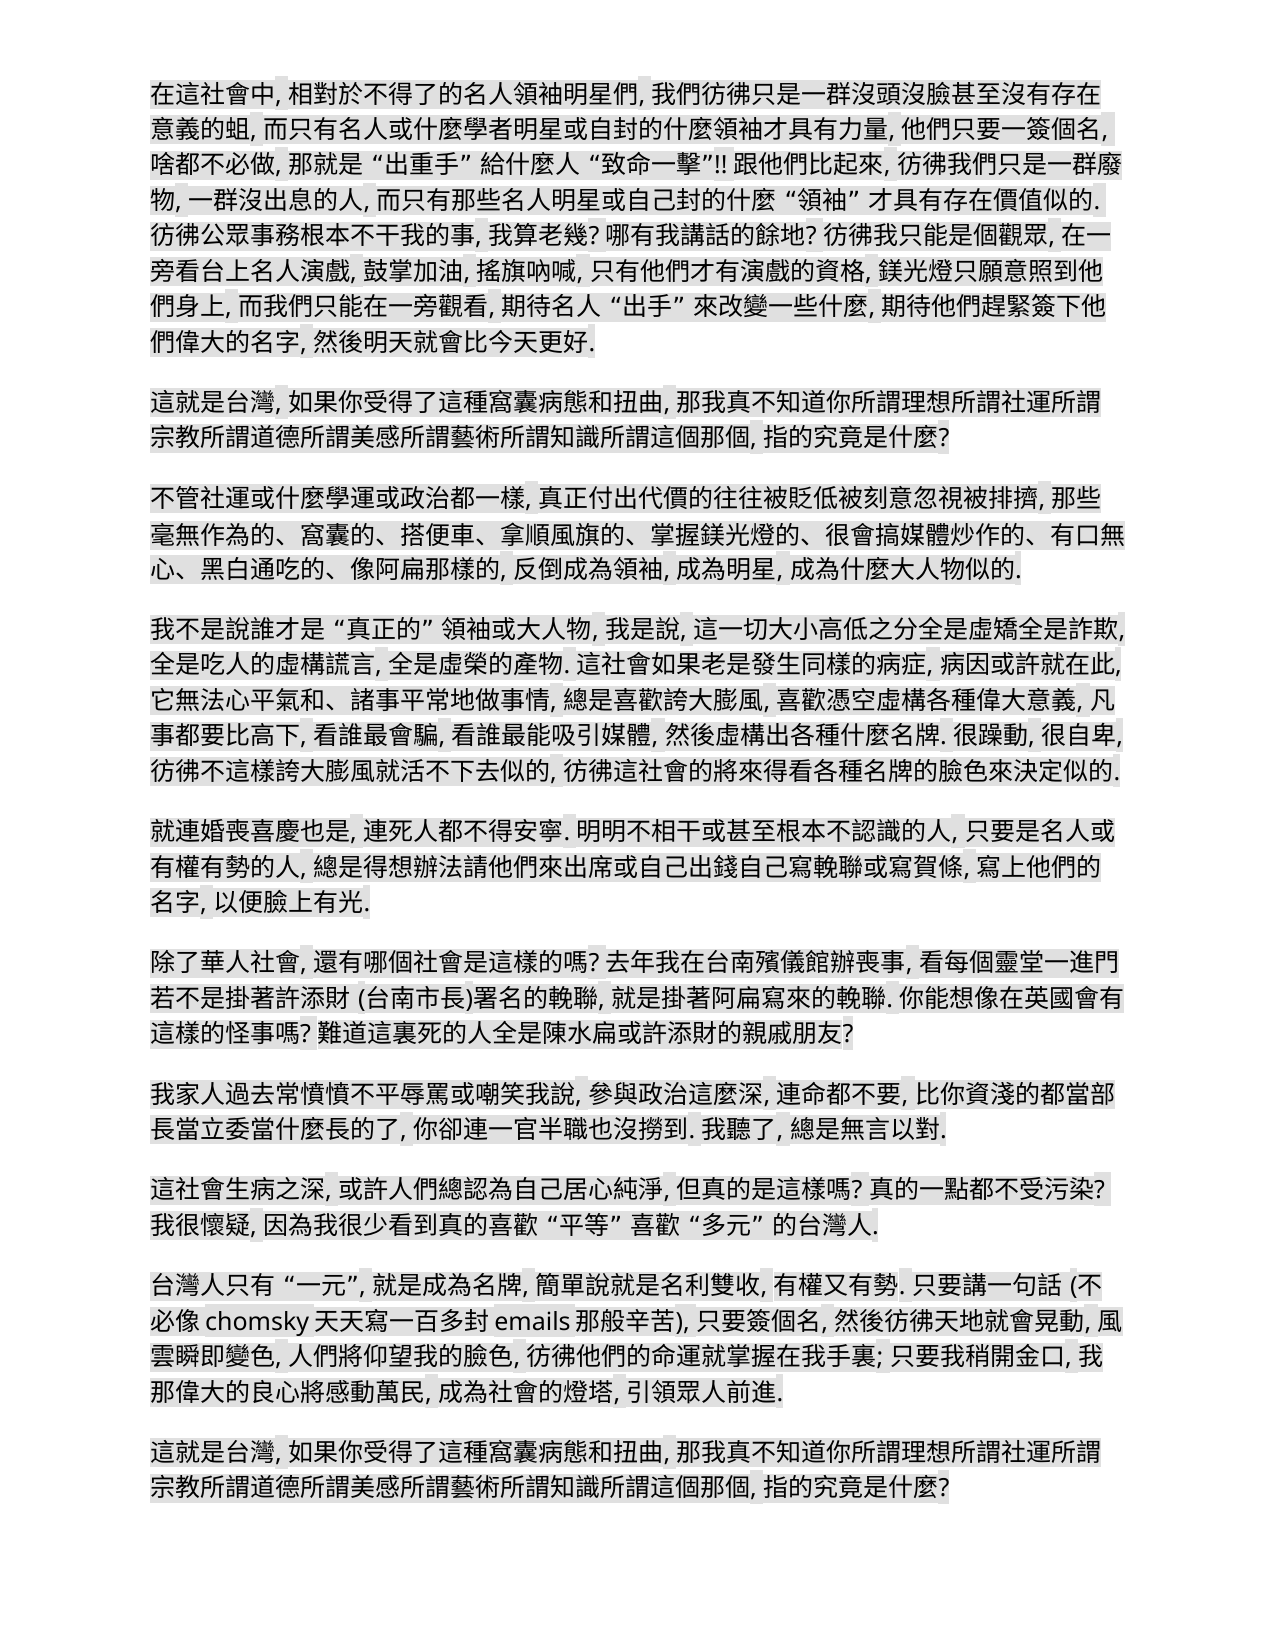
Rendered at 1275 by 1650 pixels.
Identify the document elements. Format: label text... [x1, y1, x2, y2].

text 在這社會中, 相對於不得了的名人領袖明星們, 我們彷彿只是一群沒頭沒臉甚至沒有存在意義的蛆, 而只有名人或什麼學者明星或自封的什麼領袖才具有力量, 他們只要一簽個名, 啥都不必做, 那就是 “出重手” 給什麼人 “致命一擊”!! 跟他們比起來, 彷彿我們只是一群廢物, 一群沒出息的人, 而只有那些名人明星或自己封的什麼 “領袖” 才具有存在價值似的. 彷彿公眾事務根本不干我的事, 我算老幾? 哪有我講話的餘地? 彷彿我只能是個觀眾, 在一旁看台上名人演戲, 鼓掌加油, 搖旗吶喊, 只有他們才有演戲的資格, 鎂光燈只願意照到他們身上, 而我們只能在一旁觀看, 期待名人 “出手” 來改變一些什麼, 期待他們趕緊簽下他們偉大的名字, 然後明天就會比今天更好. [150, 75, 1125, 358]
text 這就是台灣, 如果你受得了這種窩囊病態和扭曲, 那我真不知道你所謂理想所謂社運所謂宗教所謂道德所謂美感所謂藝術所謂知識所謂這個那個, 指的究竟是什麼? [150, 383, 1125, 454]
text 我不是說誰才是 “真正的” 領袖或大人物, 我是說, 這一切大小高低之分全是虛矯全是詐欺, 全是吃人的虛構謊言, 全是虛榮的產物. 這社會如果老是發生同樣的病症, 病因或許就在此, 它無法心平氣和、諸事平常地做事情, 總是喜歡誇大膨風, 喜歡憑空虛構各種偉大意義, 凡事都要比高下, 看誰最會騙, 看誰最能吸引媒體, 然後虛構出各種什麼名牌. 很躁動, 很自卑, 彷彿不這樣誇大膨風就活不下去似的, 彷彿這社會的將來得看各種名牌的臉色來決定似的. [150, 610, 1125, 787]
text 就連婚喪喜慶也是, 連死人都不得安寧. 明明不相干或甚至根本不認識的人, 只要是名人或有權有勢的人, 總是得想辦法請他們來出席或自己出錢自己寫輓聯或寫賀條, 寫上他們的名字, 以便臉上有光. [150, 812, 1125, 919]
text 這社會生病之深, 或許人們總認為自己居心純淨, 但真的是這樣嗎? 真的一點都不受污染? 我很懷疑, 因為我很少看到真的喜歡 “平等” 喜歡 “多元” 的台灣人. [150, 1171, 1125, 1242]
text 除了華人社會, 還有哪個社會是這樣的嗎? 去年我在台南殯儀館辦喪事, 看每個靈堂一進門若不是掛著許添財 (台南市長)署名的輓聯, 就是掛著阿扁寫來的輓聯. 你能想像在英國會有這樣的怪事嗎? 難道這裏死的人全是陳水扁或許添財的親戚朋友? [150, 944, 1125, 1050]
text 我家人過去常憤憤不平辱罵或嘲笑我說, 參與政治這麼深, 連命都不要, 比你資淺的都當部長當立委當什麼長的了, 你卻連一官半職也沒撈到. 我聽了, 總是無言以對. [150, 1075, 1125, 1146]
text 台灣人只有 “一元”, 就是成為名牌, 簡單說就是名利雙收, 有權又有勢. 只要講一句話 (不必像chomsky天天寫一百多封emails那般辛苦), 只要簽個名, 然後彷彿天地就會晃動, 風雲瞬即變色, 人們將仰望我的臉色, 彷彿他們的命運就掌握在我手裏; 只要我稍開金口, 我那偉大的良心將感動萬民, 成為社會的燈塔, 引領眾人前進. [150, 1267, 1125, 1408]
text 這就是台灣, 如果你受得了這種窩囊病態和扭曲, 那我真不知道你所謂理想所謂社運所謂宗教所謂道德所謂美感所謂藝術所謂知識所謂這個那個, 指的究竟是什麼? [150, 1433, 1125, 1539]
text 不管社運或什麼學運或政治都一樣, 真正付出代價的往往被貶低被刻意忽視被排擠, 那些毫無作為的、窩囊的、搭便車、拿順風旗的、掌握鎂光燈的、很會搞媒體炒作的、有口無心、黑白通吃的、像阿扁那樣的, 反倒成為領袖, 成為明星, 成為什麼大人物似的. [150, 479, 1125, 585]
